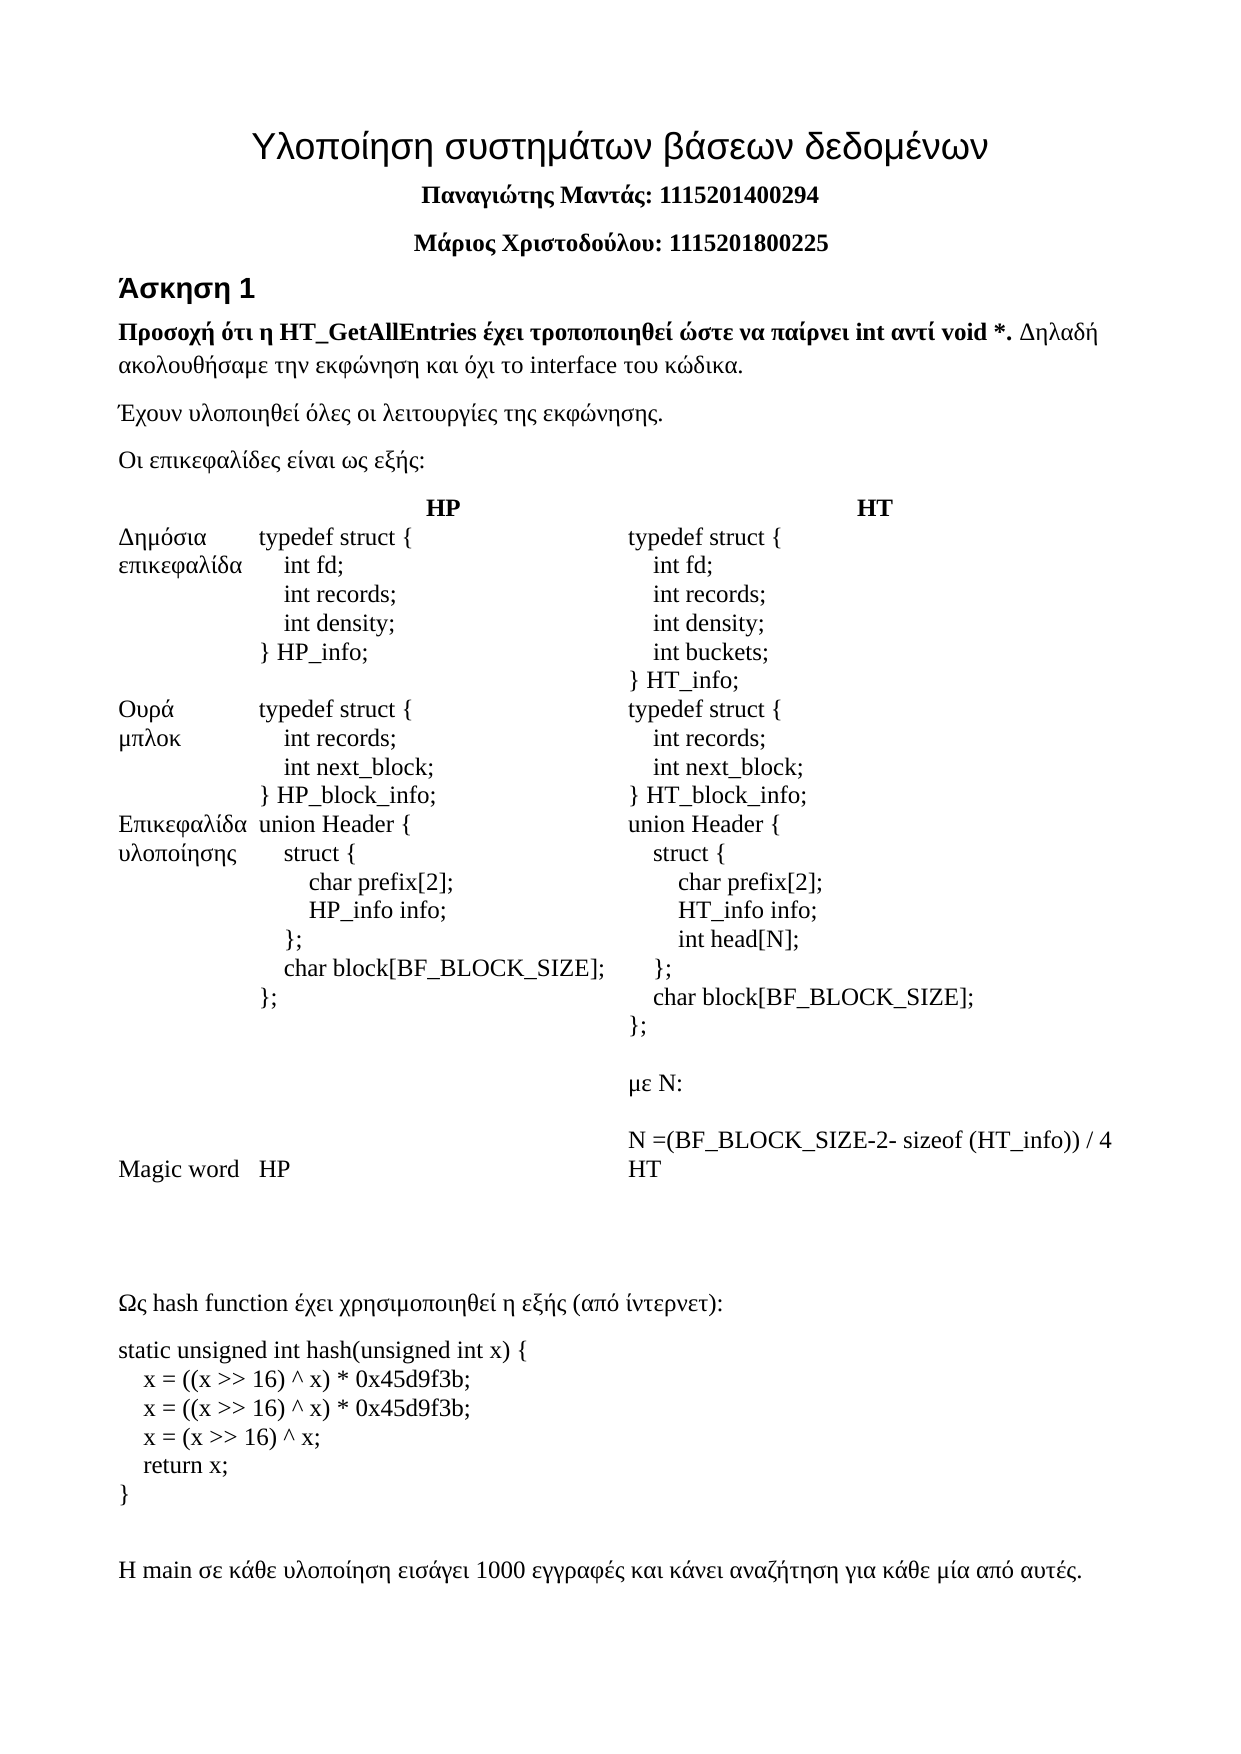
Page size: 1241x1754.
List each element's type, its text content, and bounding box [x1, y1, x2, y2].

table_cell typedef struct { int records; int next_block; } HP_block_info; [259, 694, 628, 809]
text Μάριος Χριστοδούλου: 1115201800225 [118, 228, 1122, 256]
table_cell Magic word [118, 1154, 258, 1183]
table_cell HT [628, 1154, 1122, 1183]
table_cell [118, 1212, 258, 1240]
table_header ΗΡ [259, 493, 628, 522]
table_header ΗΤ [628, 493, 1122, 522]
subtitle Υλοποίηση συστημάτων βάσεων δεδομένων [118, 124, 1122, 167]
table_cell Επικεφαλίδα υλοποίησης [118, 809, 258, 1154]
subtitle Άσκηση 1 [118, 271, 1122, 304]
text Έχουν υλοποιηθεί όλες οι λειτουργίες της εκφώνησης. [118, 398, 1122, 426]
table_cell [628, 1183, 1122, 1212]
table_cell union Header { struct { char prefix[2]; HP_info info; }; char block[BF_BLOCK_SIZE]; }; [259, 809, 628, 1154]
table_cell HP [259, 1154, 628, 1183]
text Οι επικεφαλίδες είναι ως εξής: [118, 445, 1122, 474]
text Ως hash function έχει χρησιμοποιηθεί η εξής (από ίντερνετ): [118, 1288, 1122, 1317]
table_cell typedef struct { int fd; int records; int density; int buckets; } HT_info; [628, 522, 1122, 694]
table_cell [259, 1212, 628, 1240]
table_cell [259, 1183, 628, 1212]
table_header static unsigned int hash(unsigned int x) { x = ((x >> 16) ^ x) * 0x45d9f3b; x = ((x >> 16) ^ x) * 0x45d9f3b; x = (x >> 16) ^ x; return x; } [118, 1336, 1122, 1508]
text Παναγιώτης Μαντάς: 1115201400294 [118, 180, 1122, 209]
table_cell Ουρά μπλοκ [118, 694, 258, 809]
text Προσοχή ότι η HT_GetAllEntries έχει τροποποιηθεί ώστε να παίρνει int αντί void *. Δηλαδή ακολουθήσαμε την εκφώνηση και όχι το interface του κώδικα. [118, 317, 1122, 379]
table_cell Δημόσια επικεφαλίδα [118, 522, 258, 694]
table_cell typedef struct { int records; int next_block; } HT_block_info; [628, 694, 1122, 809]
table_cell typedef struct { int fd; int records; int density; } HP_info; [259, 522, 628, 694]
table_cell [118, 1183, 258, 1212]
table_cell union Header { struct { char prefix[2]; HT_info info; int head[Ν]; }; char block[BF_BLOCK_SIZE]; }; με Ν: Ν =(BF_BLOCK_SIZE-2- sizeof (HT_info)) / 4 [628, 809, 1122, 1154]
table_cell [628, 1212, 1122, 1240]
table_header [118, 493, 258, 522]
text Η main σε κάθε υλοποίηση εισάγει 1000 εγγραφές και κάνει αναζήτηση για κάθε μία από αυτές. [118, 1556, 1122, 1584]
